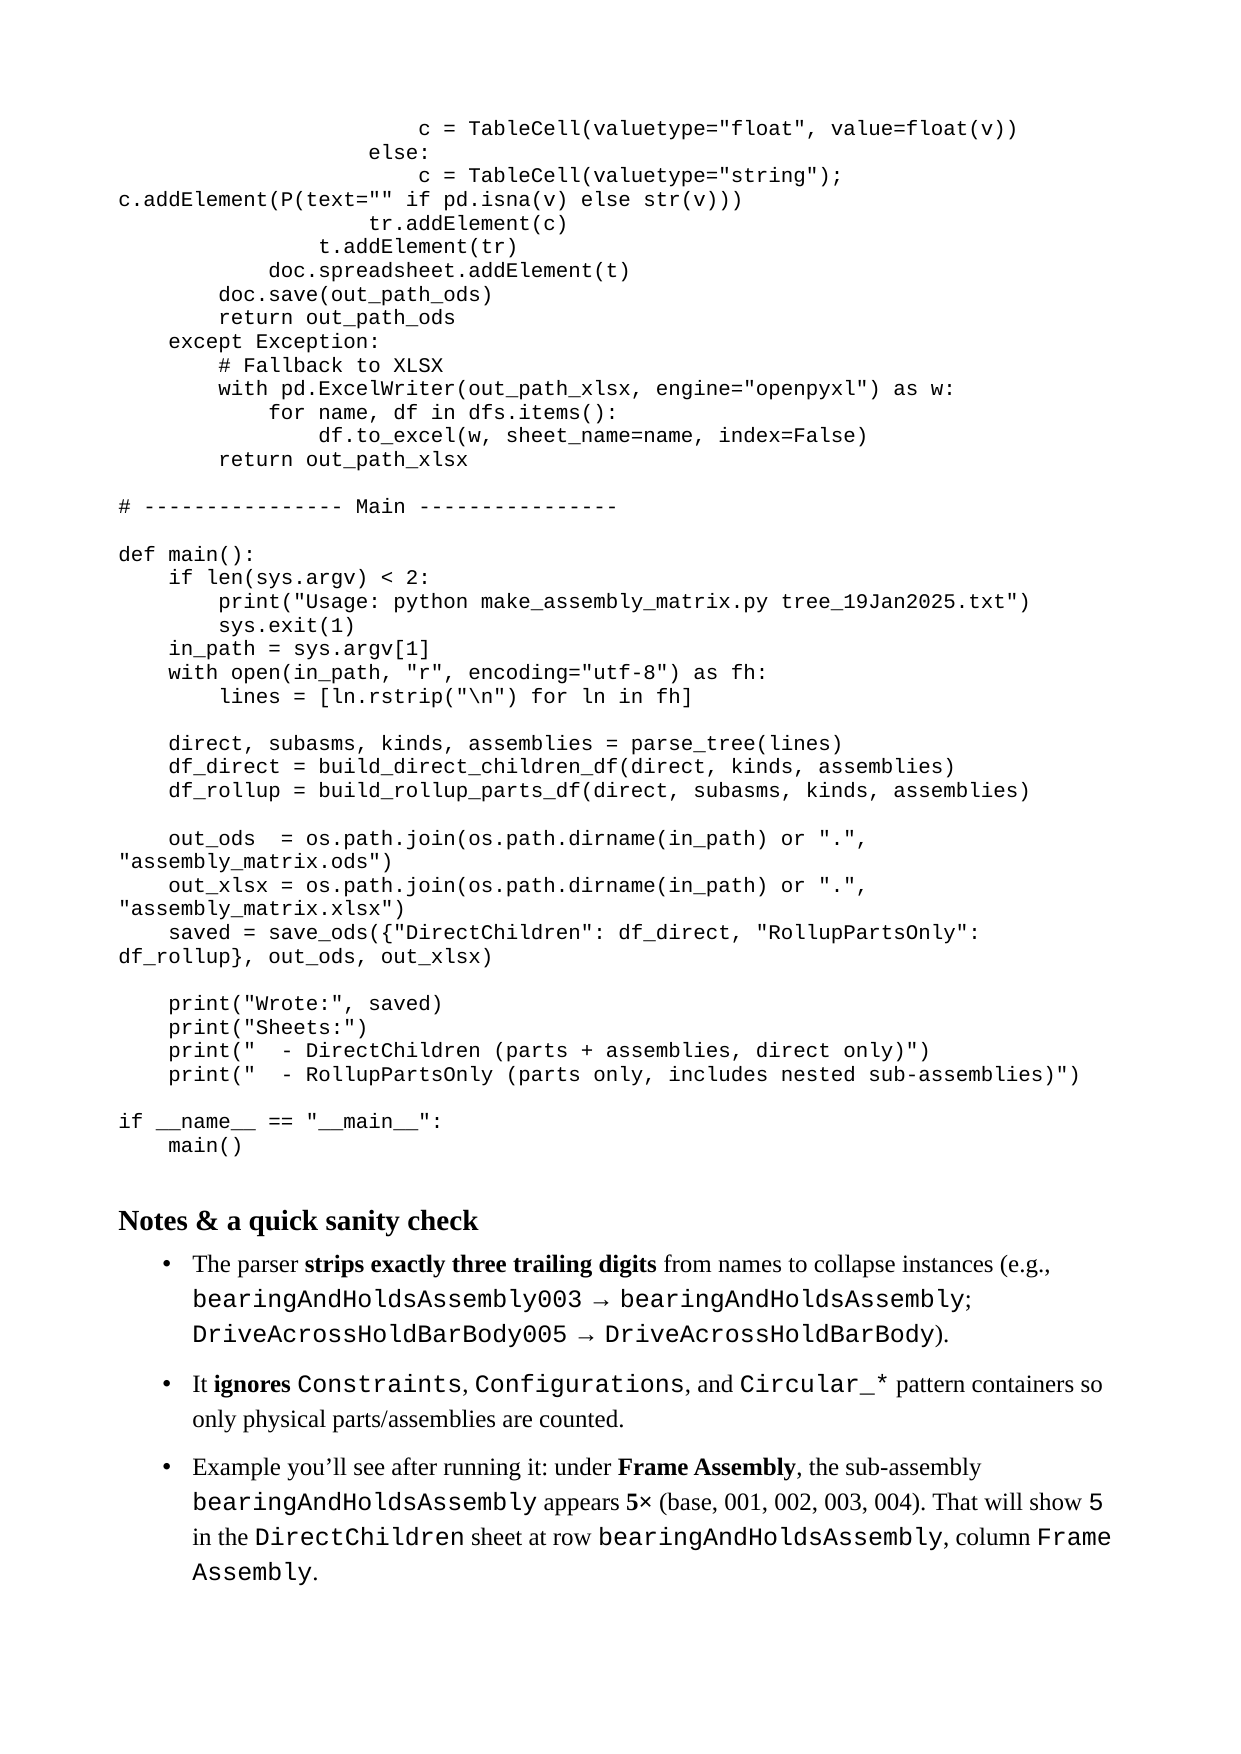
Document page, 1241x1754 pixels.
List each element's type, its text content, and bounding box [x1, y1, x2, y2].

text tr.addElement(c) [118, 213, 1122, 236]
text print(" - RollupPartsOnly (parts only, includes nested sub-assemblies)") [118, 1064, 1122, 1088]
text out_ods = os.path.join(os.path.dirname(in_path) or ".", "assembly_matrix.ods") [118, 827, 1122, 875]
text # Fallback to XLSX [118, 354, 1122, 378]
text return out_path_ods [118, 307, 1122, 331]
text with pd.ExcelWriter(out_path_xlsx, engine="openpyxl") as w: [118, 378, 1122, 402]
text print("Sheets:") [118, 1017, 1122, 1040]
subtitle Notes & a quick sanity check [118, 1203, 1122, 1236]
list It ignores Constraints, Configurations, and Circular_* pattern containers so only physical parts/assemblies are counted. [162, 1369, 1122, 1433]
text df_direct = build_direct_children_df(direct, kinds, assemblies) [118, 757, 1122, 780]
text lines = [ln.rstrip("\n") for ln in fh] [118, 686, 1122, 709]
text print("Usage: python make_assembly_matrix.py tree_19Jan2025.txt") [118, 591, 1122, 615]
text t.addElement(tr) [118, 236, 1122, 260]
text in_path = sys.argv[1] [118, 638, 1122, 662]
text doc.save(out_path_ods) [118, 284, 1122, 307]
text doc.spreadsheet.addElement(t) [118, 260, 1122, 284]
text except Exception: [118, 331, 1122, 354]
text sys.exit(1) [118, 615, 1122, 638]
text saved = save_ods({"DirectChildren": df_direct, "RollupPartsOnly": df_rollup}, out_ods, out_xlsx) [118, 922, 1122, 969]
text out_xlsx = os.path.join(os.path.dirname(in_path) or ".", "assembly_matrix.xlsx") [118, 875, 1122, 922]
list Example you’ll see after running it: under Frame Assembly, the sub-assembly bearingAndHoldsAssembly appears 5× (base, 001, 002, 003, 004). That will show 5 in the DirectChildren sheet at row bearingAndHoldsAssembly, column Frame Assembly. [162, 1452, 1122, 1588]
text main() [118, 1135, 1122, 1158]
list The parser strips exactly three trailing digits from names to collapse instances (e.g., bearingAndHoldsAssembly003 → bearingAndHoldsAssembly; DriveAcrossHoldBarBody005 → DriveAcrossHoldBarBody). [162, 1249, 1122, 1350]
text c = TableCell(valuetype="string"); c.addElement(P(text="" if pd.isna(v) else str(v))) [118, 165, 1122, 213]
text # ---------------- Main ---------------- [118, 496, 1122, 520]
text if __name__ == "__main__": [118, 1111, 1122, 1135]
text for name, df in dfs.items(): [118, 402, 1122, 426]
text df_rollup = build_rollup_parts_df(direct, subasms, kinds, assemblies) [118, 780, 1122, 804]
text return out_path_xlsx [118, 449, 1122, 473]
text df.to_excel(w, sheet_name=name, index=False) [118, 426, 1122, 449]
text else: [118, 142, 1122, 165]
text if len(sys.argv) < 2: [118, 567, 1122, 591]
text print("Wrote:", saved) [118, 993, 1122, 1017]
text direct, subasms, kinds, assemblies = parse_tree(lines) [118, 733, 1122, 757]
text print(" - DirectChildren (parts + assemblies, direct only)") [118, 1040, 1122, 1064]
text with open(in_path, "r", encoding="utf-8") as fh: [118, 662, 1122, 686]
text def main(): [118, 544, 1122, 567]
text c = TableCell(valuetype="float", value=float(v)) [118, 118, 1122, 142]
